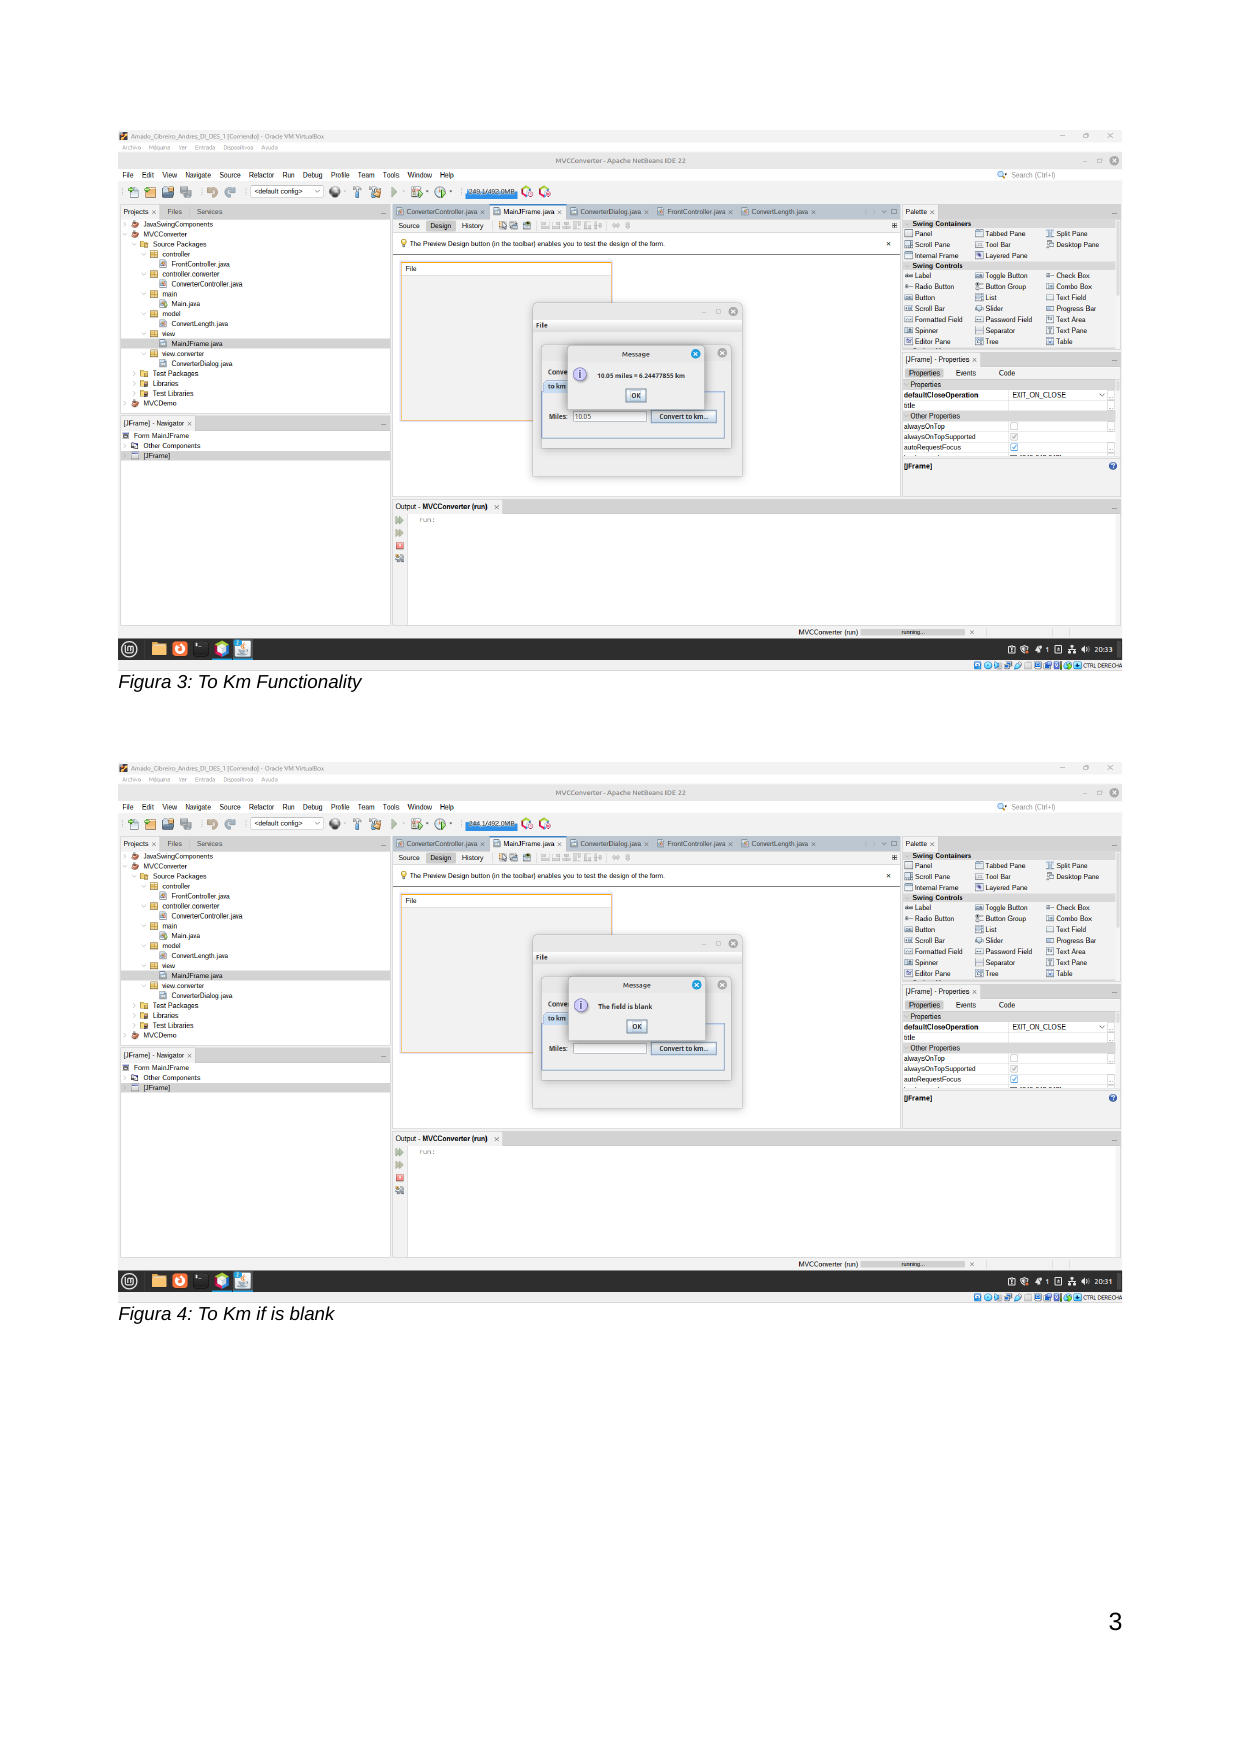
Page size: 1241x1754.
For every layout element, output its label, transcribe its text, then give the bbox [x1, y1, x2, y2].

text Figura 3: To Km Functionality [118, 671, 1122, 692]
picture [118, 130, 1123, 671]
picture [118, 762, 1123, 1303]
text Figura 4: To Km if is blank [118, 1303, 1122, 1324]
